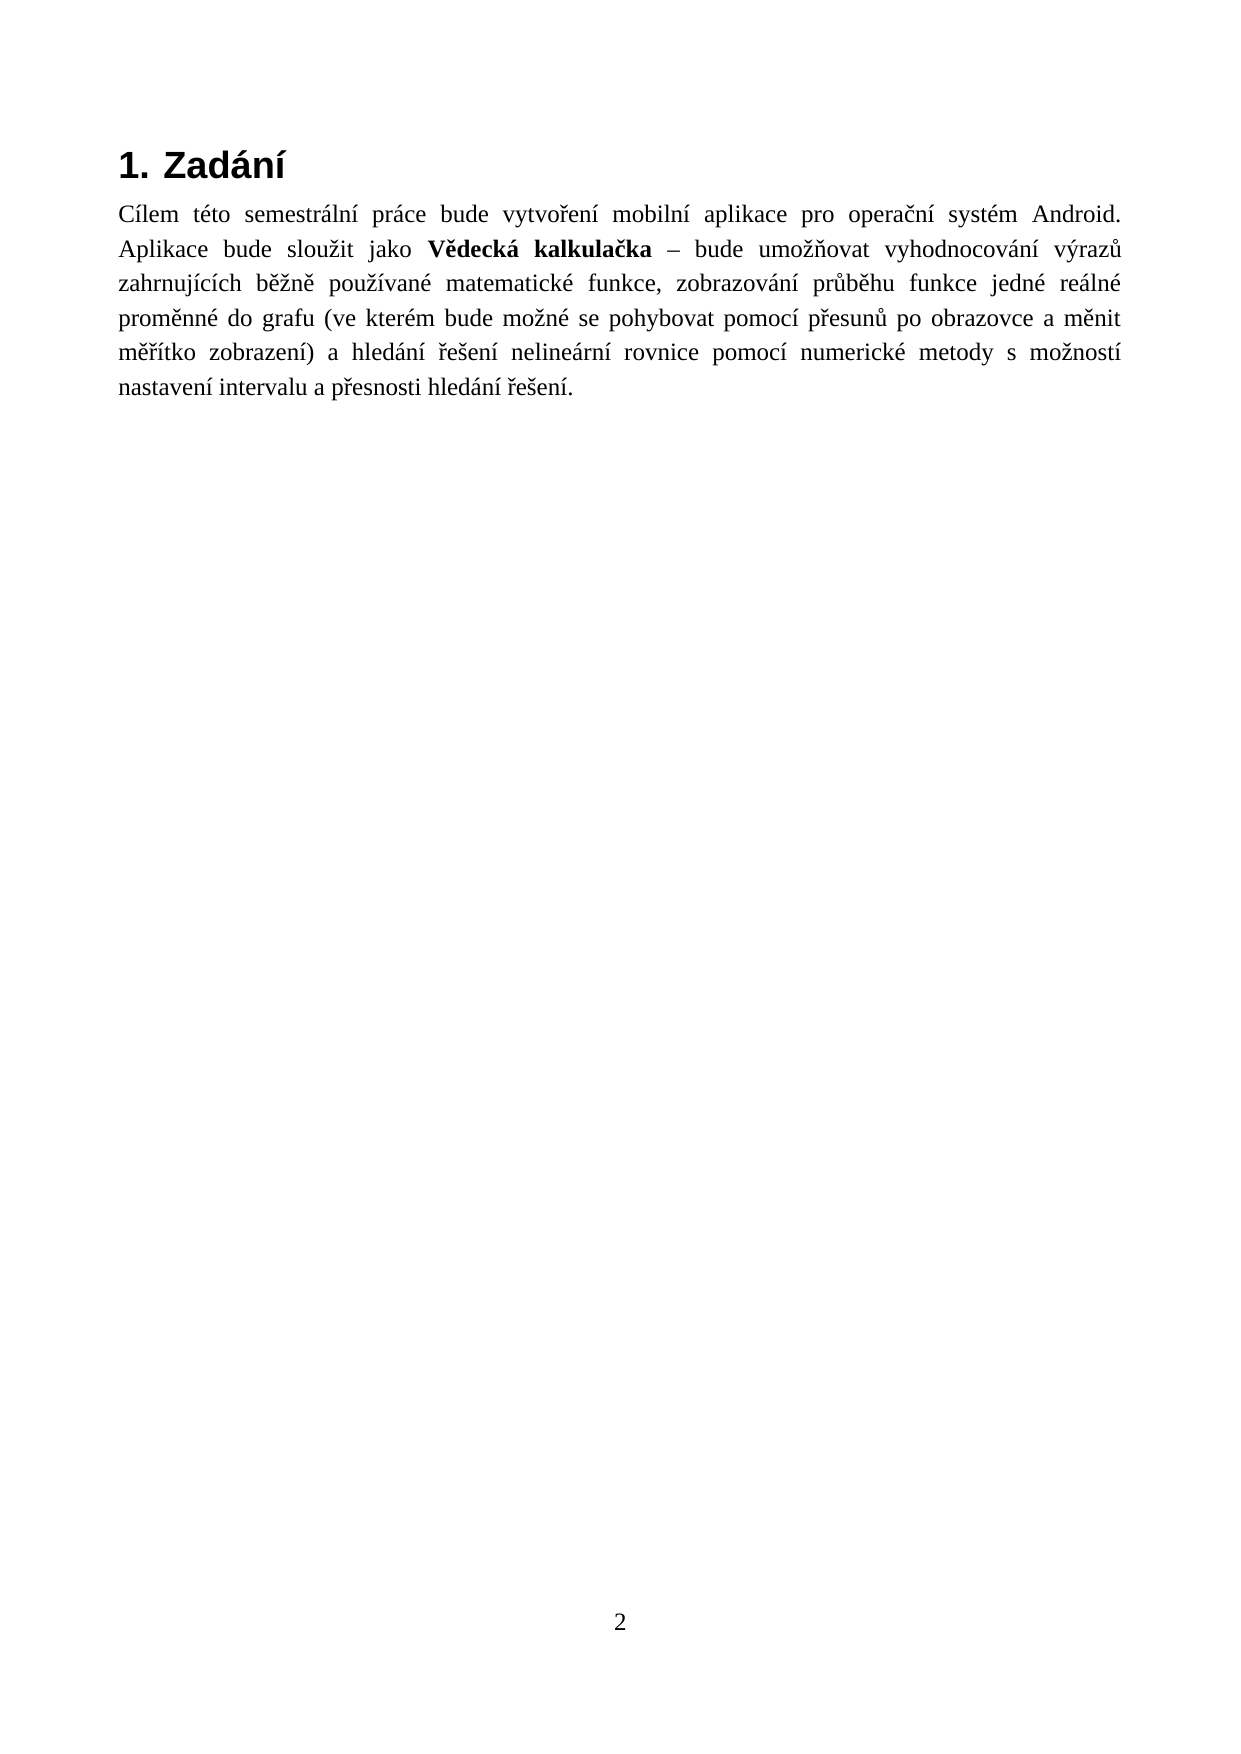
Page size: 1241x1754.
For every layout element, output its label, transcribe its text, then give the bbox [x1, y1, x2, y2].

text Cílem této semestrální práce bude vytvoření mobilní aplikace pro operační systém Android. Aplikace bude sloužit jako Vědecká kalkulačka – bude umožňovat vyhodnocování výrazů zahrnujících běžně používané matematické funkce, zobrazování průběhu funkce jedné reálné proměnné do grafu (ve kterém bude možné se pohybovat pomocí přesunů po obrazovce a měnit měřítko zobrazení) a hledání řešení nelineární rovnice pomocí numerické metody s možností nastavení intervalu a přesnosti hledání řešení. [118, 199, 1122, 400]
subtitle Zadání [118, 143, 1122, 187]
